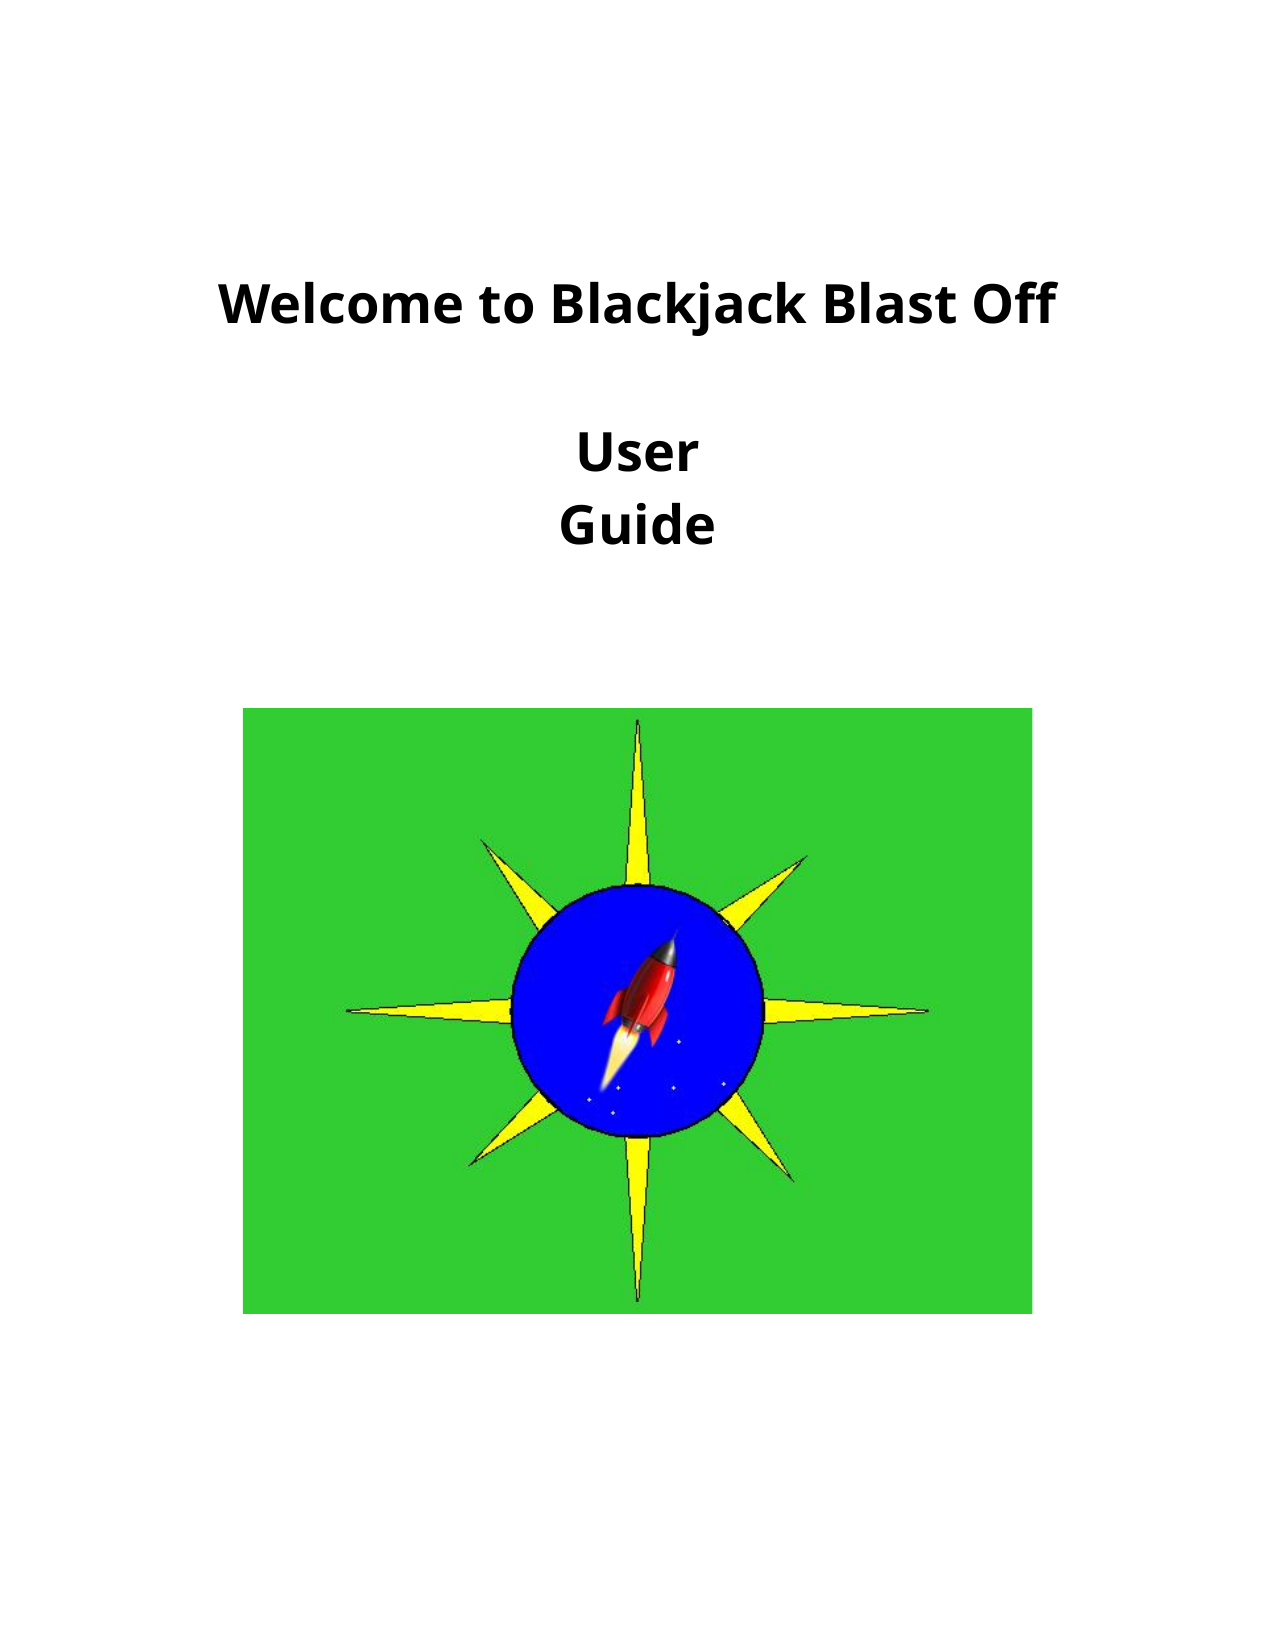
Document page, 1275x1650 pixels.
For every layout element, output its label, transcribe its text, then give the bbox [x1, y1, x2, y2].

text Guide [118, 487, 1157, 561]
picture [242, 708, 1033, 1314]
text Welcome to Blackjack Blast Off [118, 266, 1157, 339]
text User [118, 413, 1157, 487]
